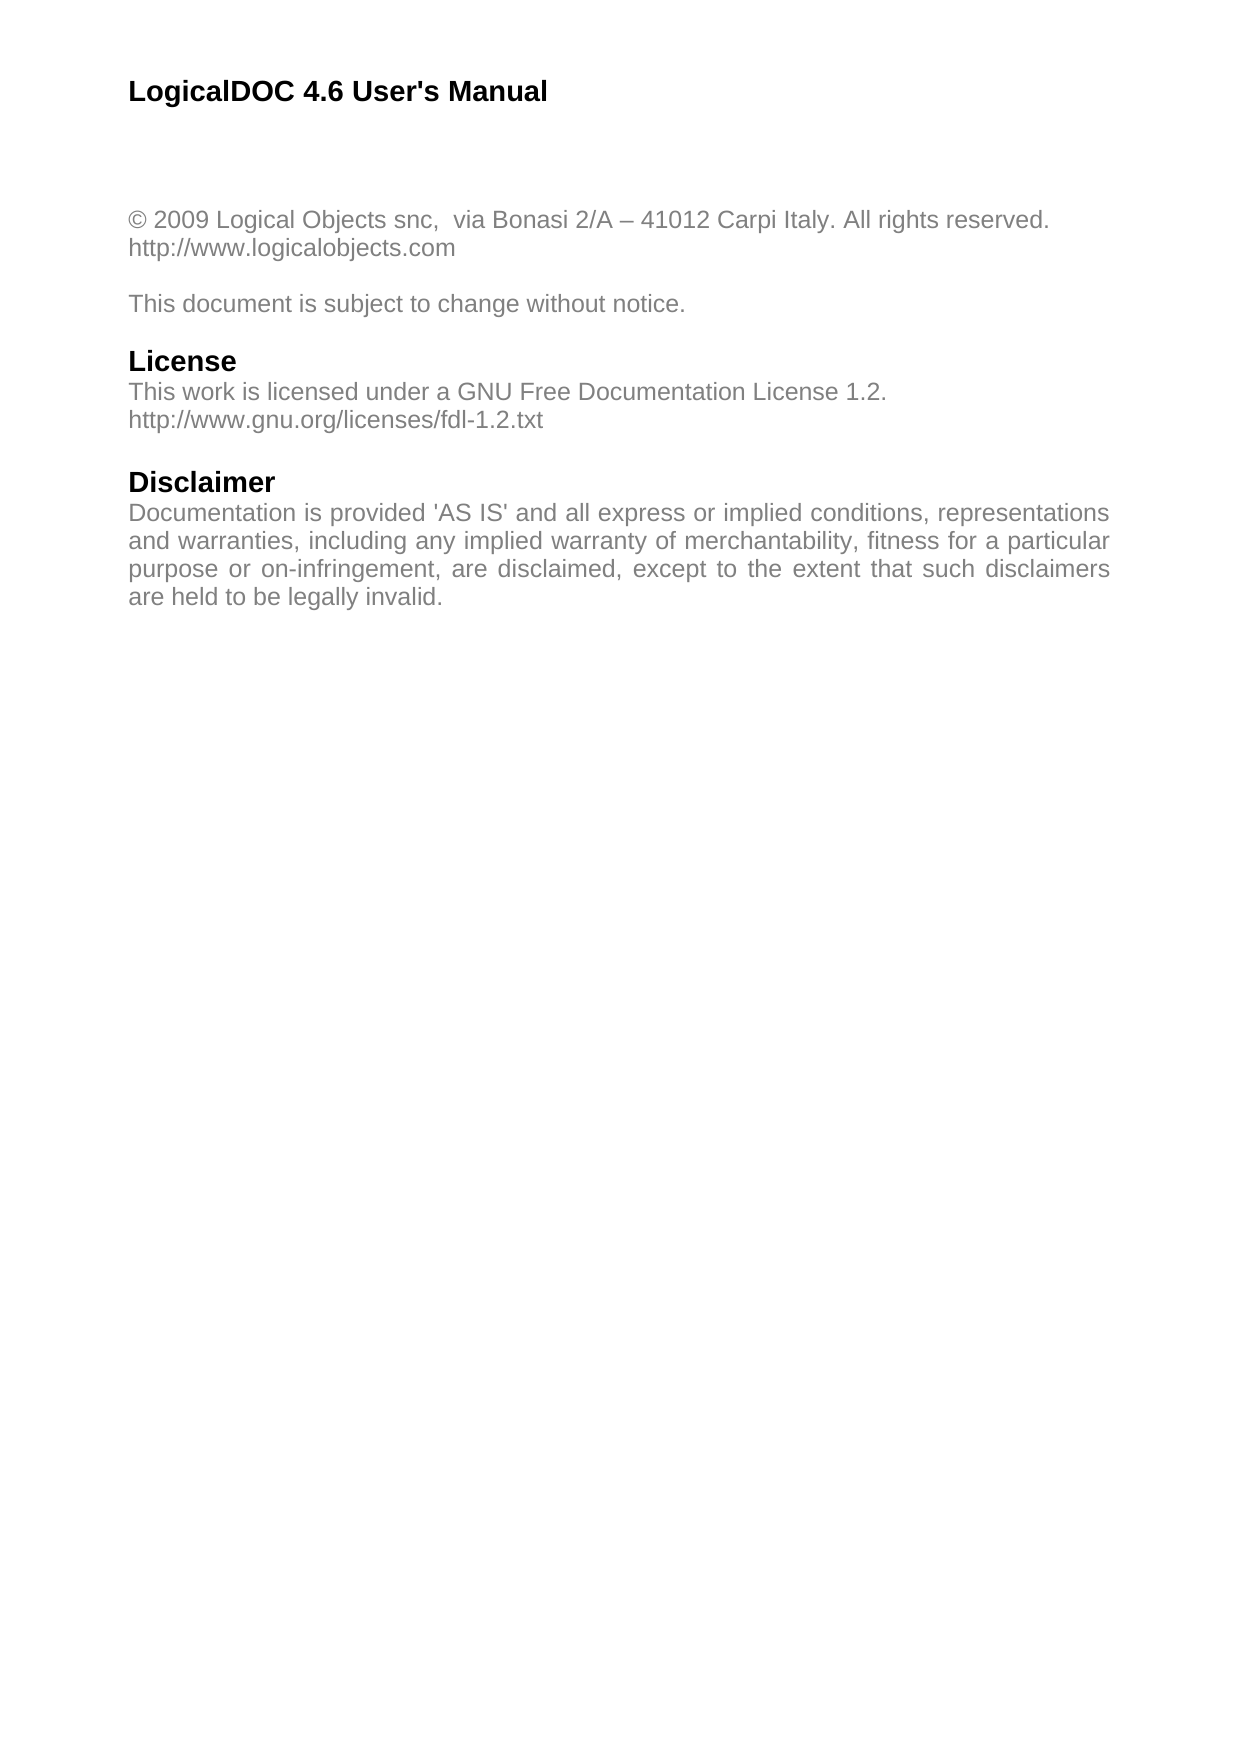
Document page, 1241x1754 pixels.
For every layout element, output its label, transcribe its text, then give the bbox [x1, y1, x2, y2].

text Documentation is provided 'AS IS' and all express or implied conditions, representations and warranties, including any implied warranty of merchantability, fitness for a particular purpose or on-infringement, are disclaimed, except to the extent that such disclaimers are held to be legally invalid. [128, 499, 1112, 611]
text This work is licensed under a GNU Free Documentation License 1.2. [128, 378, 1112, 406]
text License [128, 345, 1112, 378]
text © 2009 Logical Objects snc, via Bonasi 2/A – 41012 Carpi Italy. All rights reserved. [128, 206, 1112, 234]
text http://www.gnu.org/licenses/fdl-1.2.txt [128, 406, 1112, 434]
text Disclaimer [128, 466, 1112, 499]
text http://www.logicalobjects.com [128, 234, 1112, 262]
text This document is subject to change without notice. [128, 289, 1112, 317]
